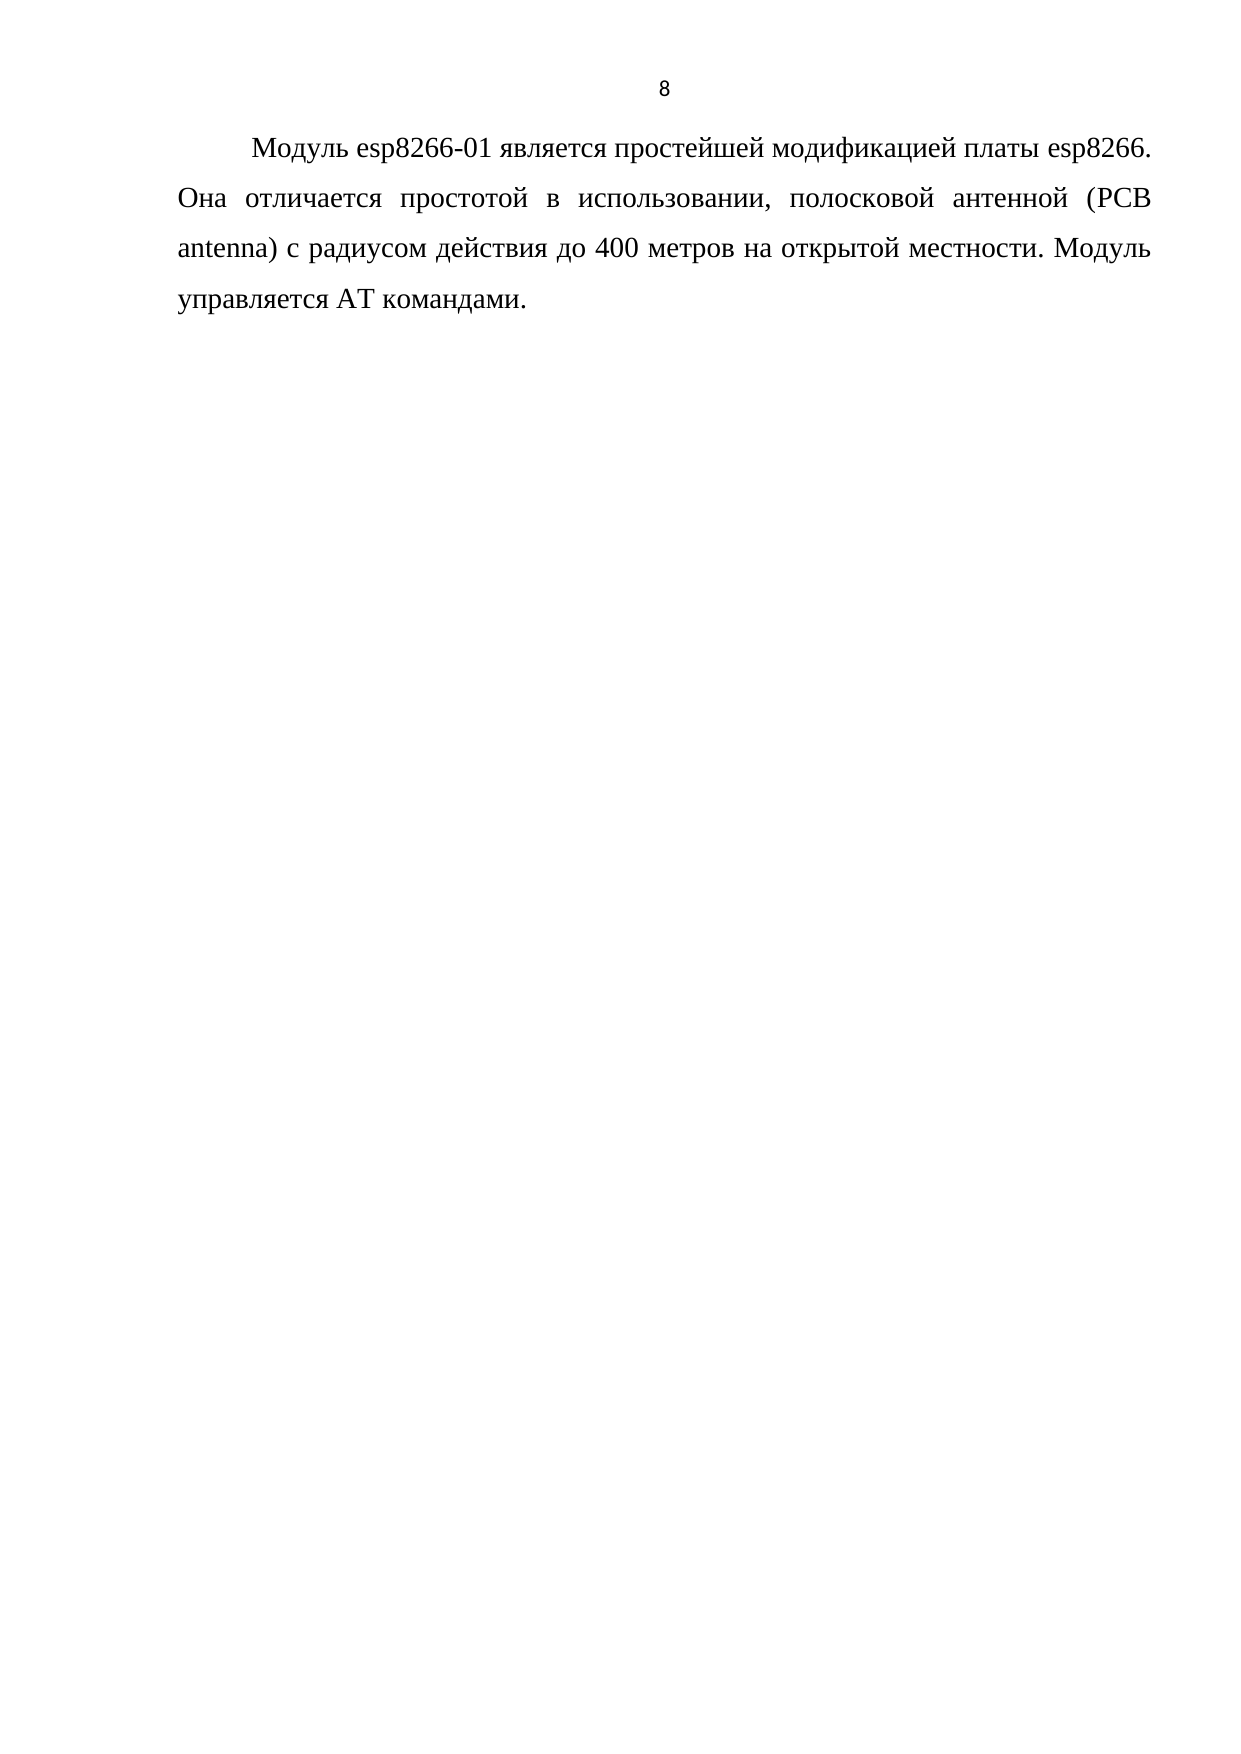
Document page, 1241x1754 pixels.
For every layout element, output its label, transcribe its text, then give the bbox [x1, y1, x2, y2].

text Модуль esp8266-01 является простейшей модификацией платы esp8266. Она отличается простотой в использовании, полосковой антенной (PCB antenna) с радиусом действия до 400 метров на открытой местности. Модуль управляется АТ командами. [177, 130, 1152, 314]
